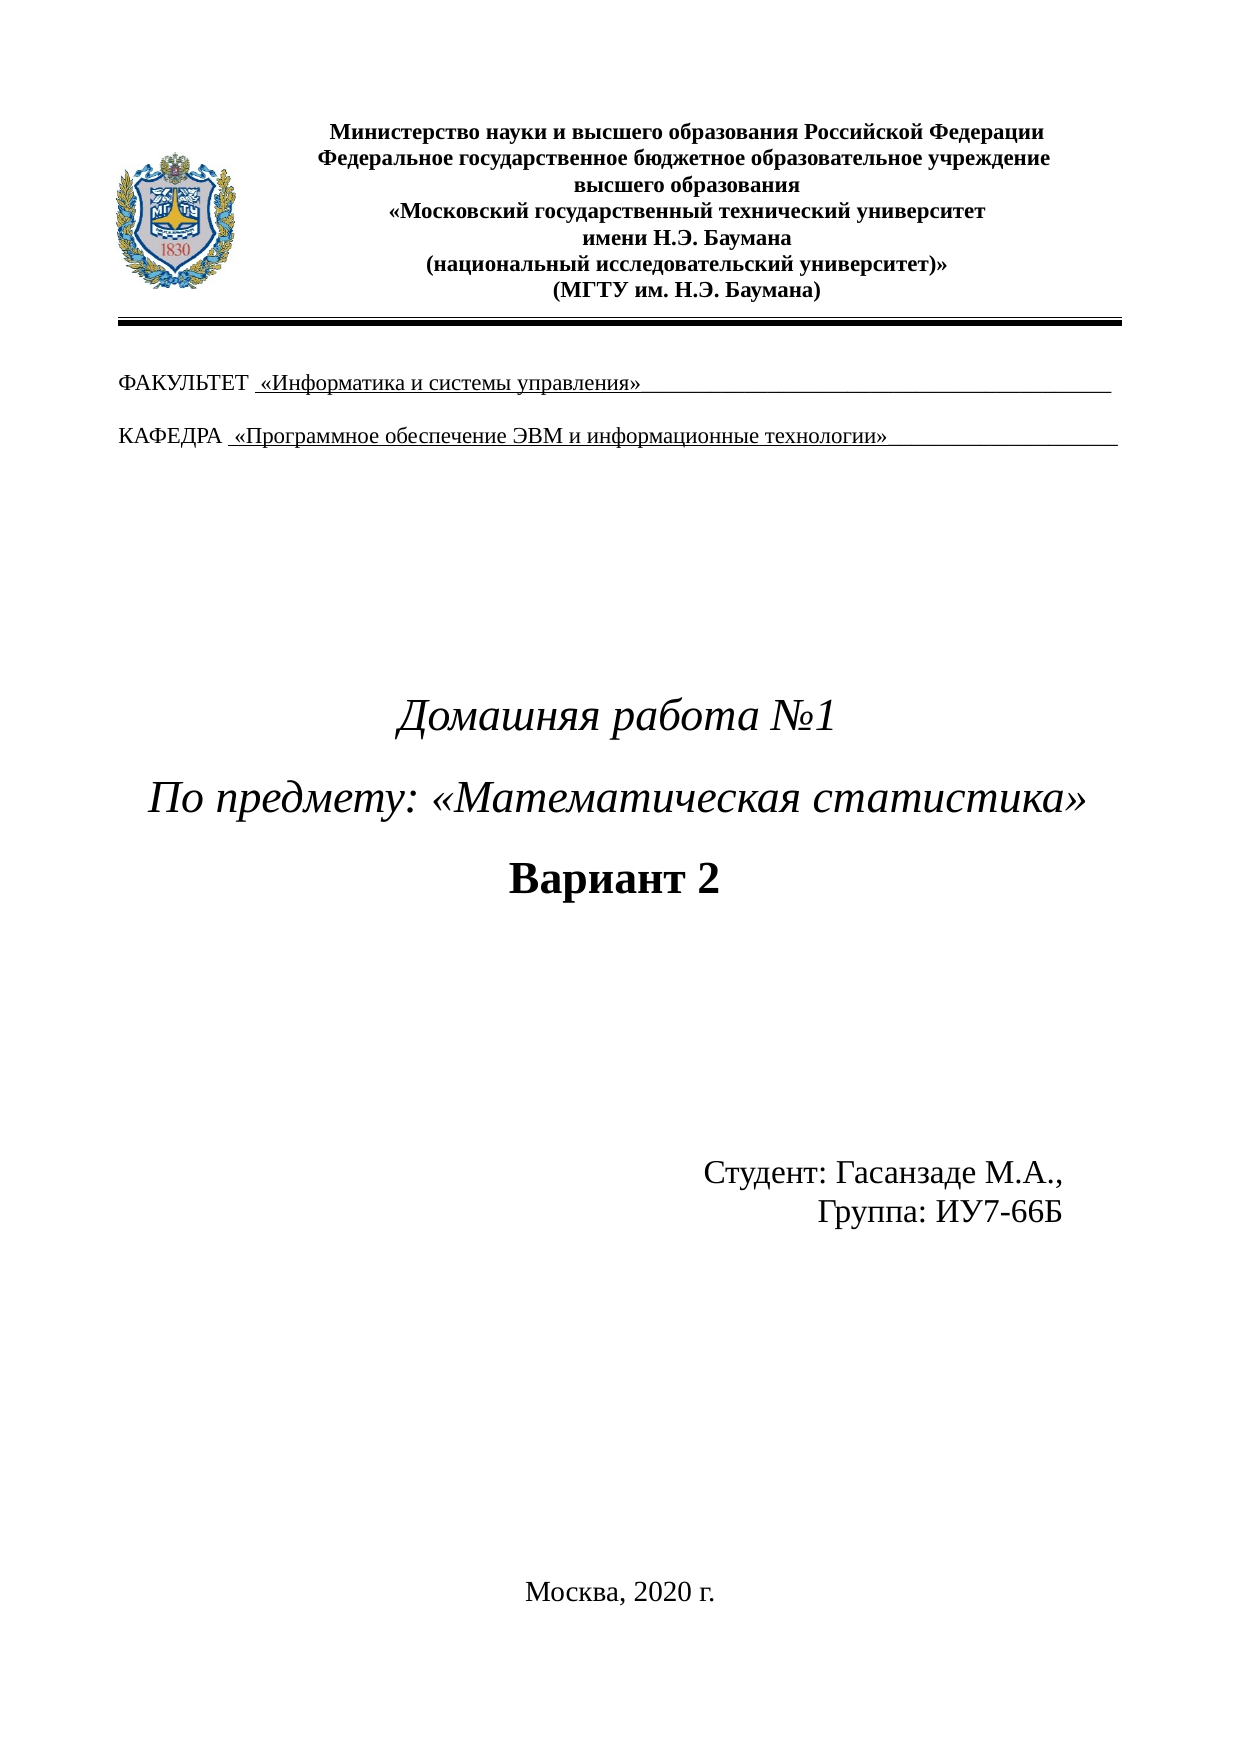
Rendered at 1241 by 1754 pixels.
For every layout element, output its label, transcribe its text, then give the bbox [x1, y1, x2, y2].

text КАФЕДРА «Программное обеспечение ЭВМ и информационные технологии»____________________ [118, 422, 1122, 448]
text Вариант 2 [118, 851, 1122, 903]
text Студент: Гасанзаде М.А., [118, 1153, 1063, 1191]
table_header [107, 118, 251, 303]
table_header Министерство науки и высшего образования Российской Федерации Федеральное государственное бюджетное образовательное учреждение высшего образования «Московский государственный технический университет имени Н.Э. Баумана (национальный исследовательский университет)» (МГТУ им. Н.Э. Баумана) [251, 118, 1122, 303]
picture [115, 152, 236, 289]
text По предмету: «Математическая статистика» [118, 769, 1122, 822]
text Москва, 2020 г. [118, 1574, 1122, 1608]
text ФАКУЛЬТЕТ «Информатика и системы управления»_________________________________________ [118, 369, 1122, 396]
text Домашняя работа №1 [118, 688, 1122, 741]
text Группа: ИУ7-66Б [118, 1191, 1063, 1229]
